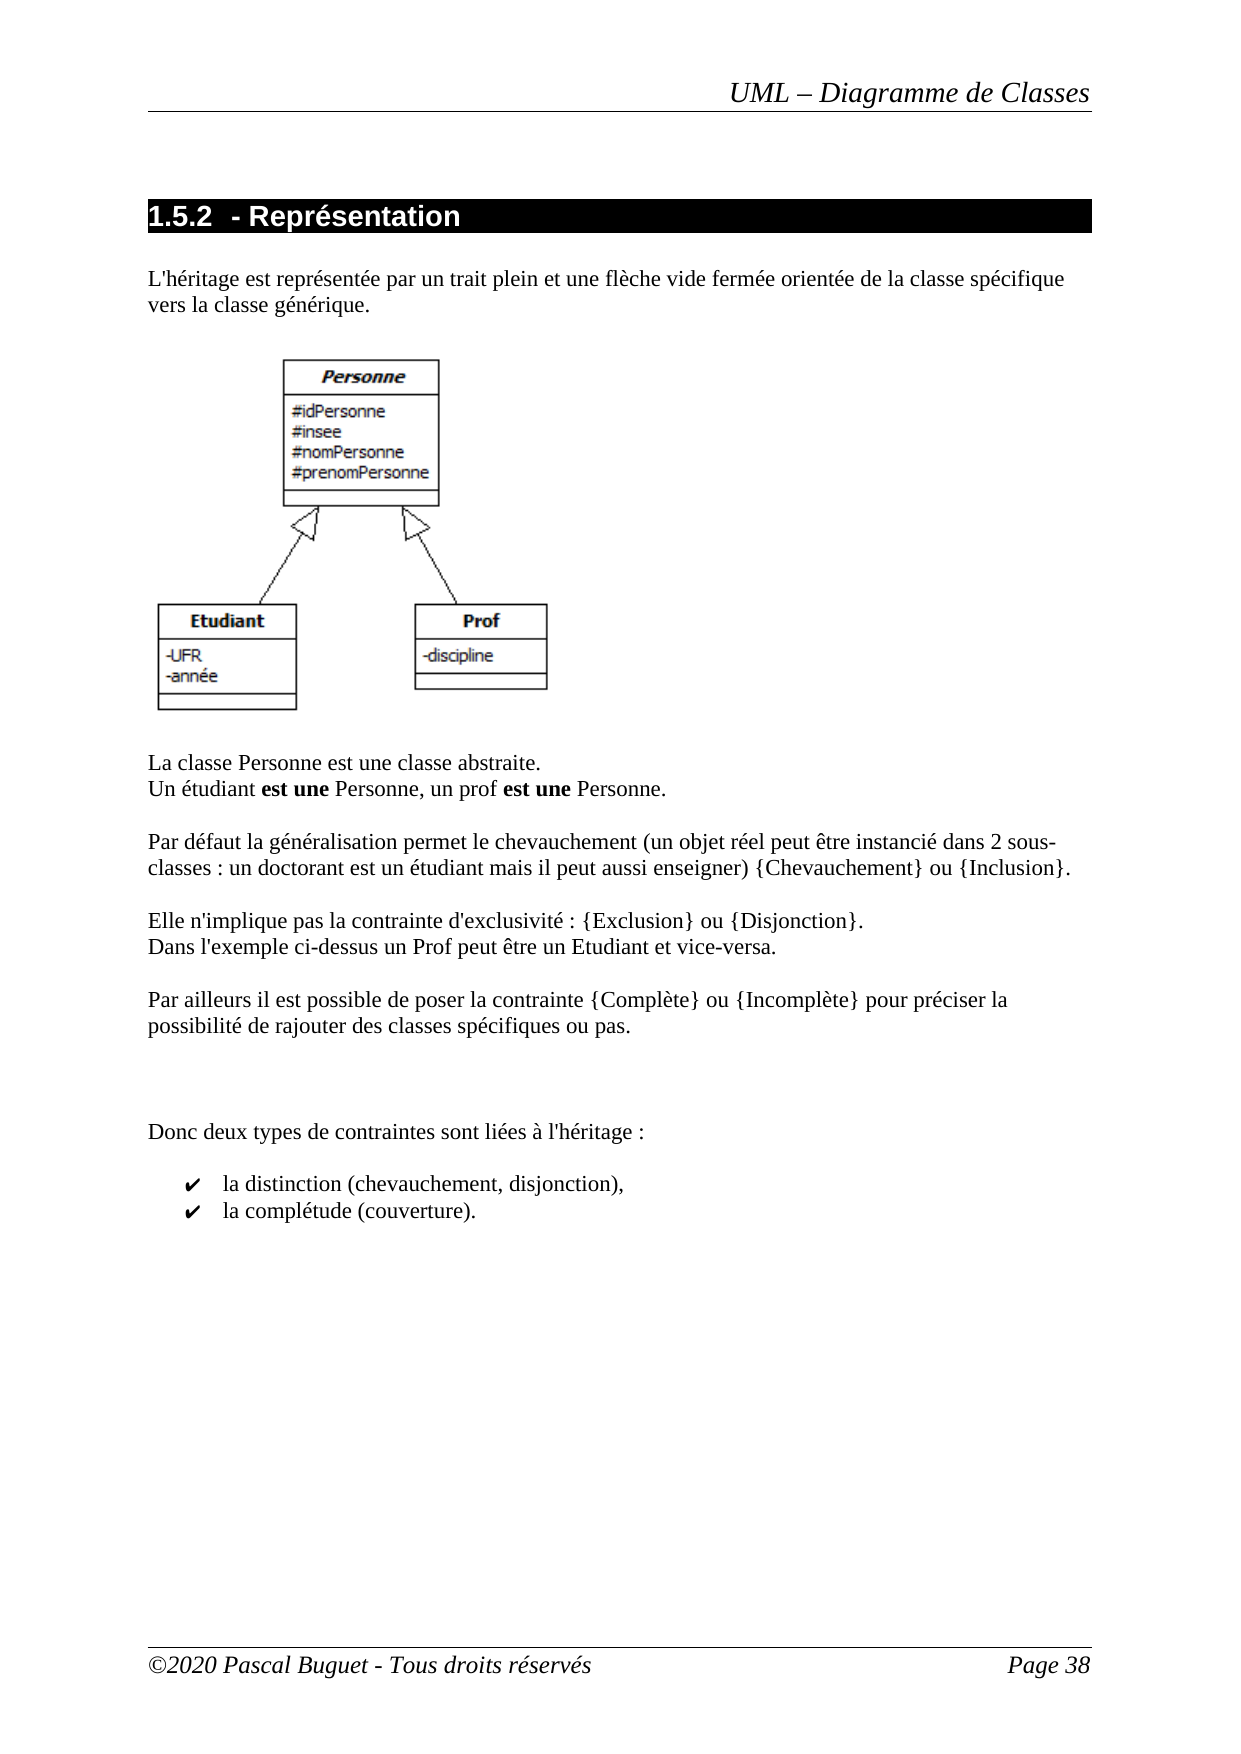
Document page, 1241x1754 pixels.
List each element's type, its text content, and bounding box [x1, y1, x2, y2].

text Elle n'implique pas la contrainte d'exclusivité : {Exclusion} ou {Disjonction}. [148, 907, 1092, 933]
text Par ailleurs il est possible de poser la contrainte {Complète} ou {Incomplète} pour préciser la possibilité de rajouter des classes spécifiques ou pas. [148, 986, 1092, 1039]
text Dans l'exemple ci-dessus un Prof peut être un Etudiant et vice-versa. [148, 933, 1092, 959]
text Donc deux types de contraintes sont liées à l'héritage : [148, 1118, 1092, 1144]
text L'héritage est représentée par un trait plein et une flèche vide fermée orientée de la classe spécifique vers la classe générique. [148, 265, 1092, 318]
subtitle - Représentation [148, 199, 1092, 233]
text La classe Personne est une classe abstraite. [148, 749, 1092, 775]
text Par défaut la généralisation permet le chevauchement (un objet réel peut être instancié dans 2 sous-classes : un doctorant est un étudiant mais il peut aussi enseigner) {Chevauchement} ou {Inclusion}. [148, 828, 1092, 881]
list la complétude (couverture). [185, 1197, 1092, 1223]
list la distinction (chevauchement, disjonction), [185, 1170, 1092, 1197]
picture [147, 344, 562, 723]
text Un étudiant est une Personne, un prof est une Personne. [148, 775, 1092, 801]
